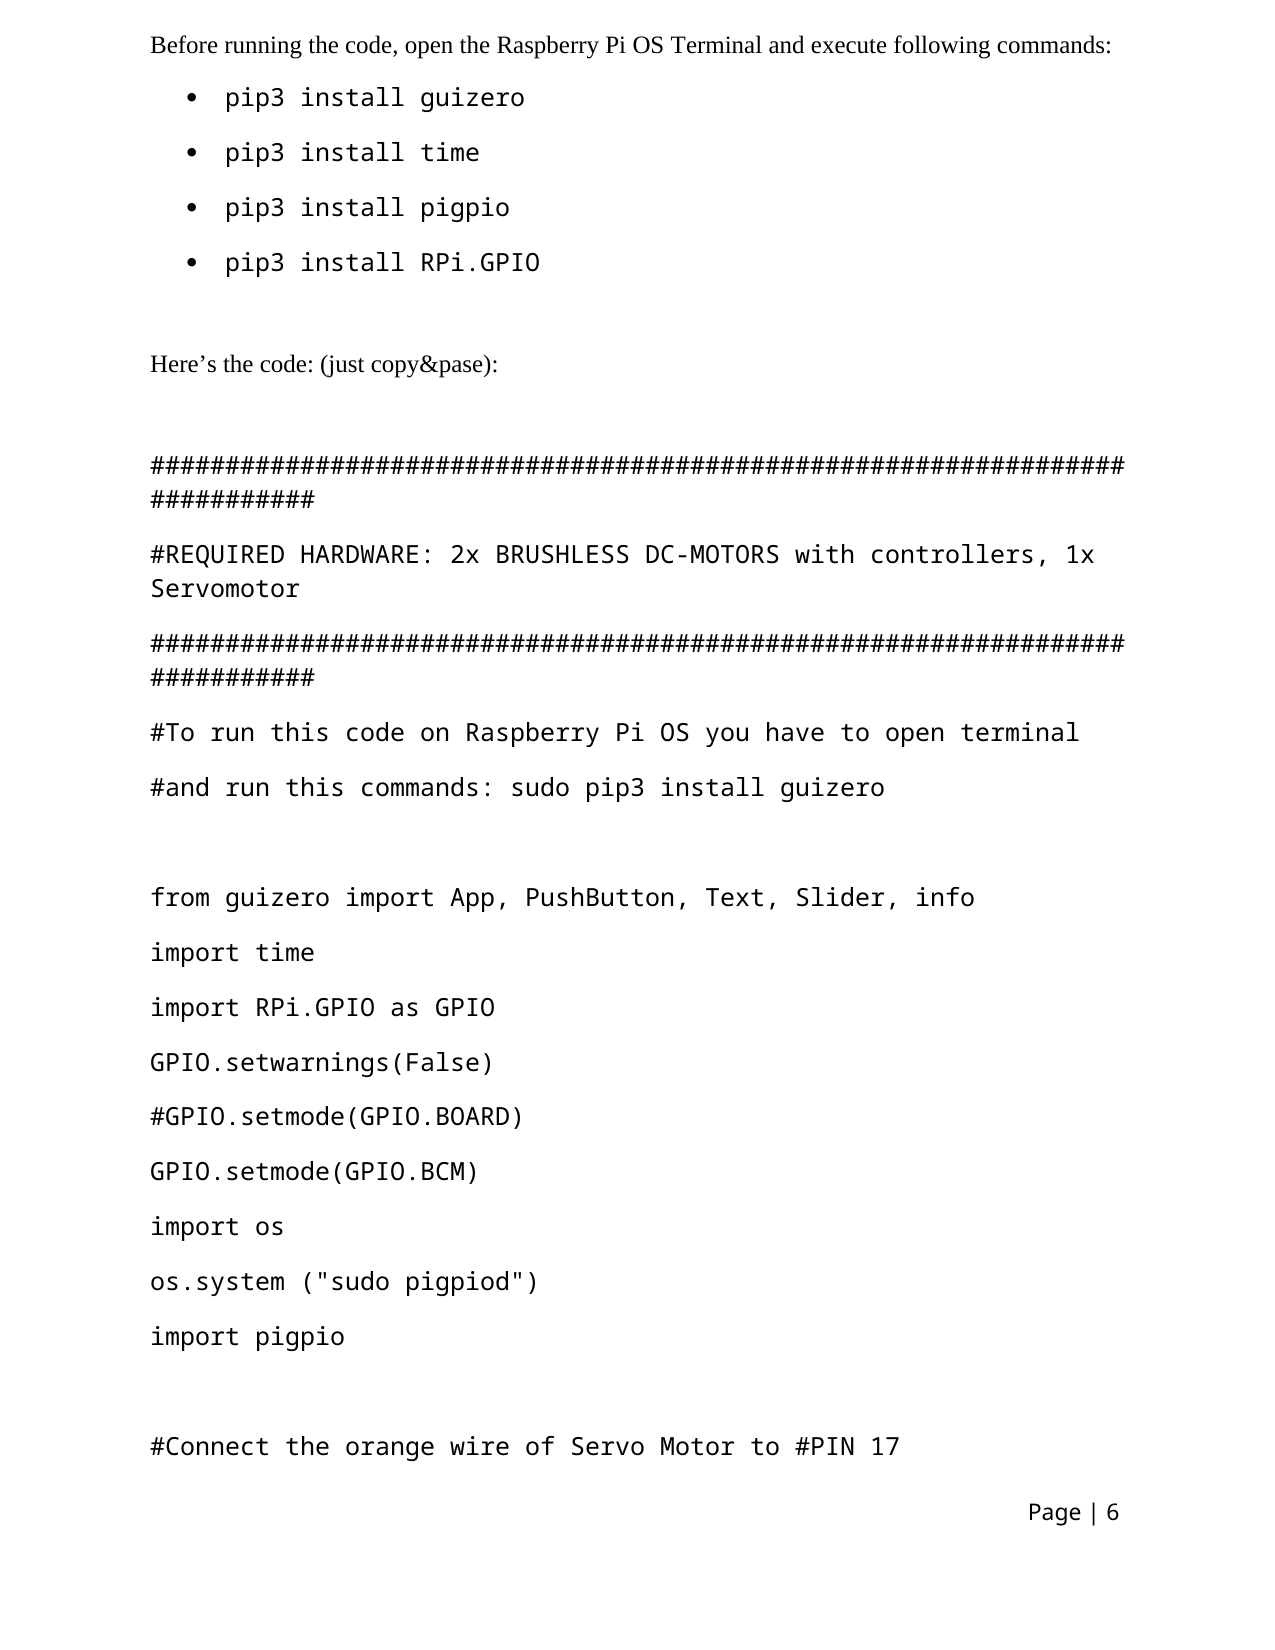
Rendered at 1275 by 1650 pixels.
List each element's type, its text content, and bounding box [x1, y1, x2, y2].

text ############################################################################ [150, 626, 1125, 694]
text GPIO.setwarnings(False) [150, 1044, 1125, 1078]
text Here’s the code: (just copy&pase): [150, 349, 1125, 377]
text from guizero import App, PushButton, Text, Slider, info [150, 879, 1125, 913]
text import RPi.GPIO as GPIO [150, 989, 1125, 1023]
text #REQUIRED HARDWARE: 2x BRUSHLESS DC-MOTORS with controllers, 1x Servomotor [150, 537, 1125, 605]
text import pigpio [150, 1319, 1125, 1353]
list pip3 install guizero [187, 79, 1125, 114]
text import os [150, 1209, 1125, 1243]
text #To run this code on Raspberry Pi OS you have to open terminal [150, 715, 1125, 749]
text GPIO.setmode(GPIO.BCM) [150, 1154, 1125, 1188]
text import time [150, 934, 1125, 968]
text #Connect the orange wire of Servo Motor to #PIN 17 [150, 1428, 1125, 1462]
text #and run this commands: sudo pip3 install guizero [150, 770, 1125, 804]
text os.system ("sudo pigpiod") [150, 1264, 1125, 1298]
text ############################################################################ [150, 448, 1125, 516]
list pip3 install time [187, 134, 1125, 168]
list pip3 install RPi.GPIO [187, 244, 1125, 278]
list pip3 install pigpio [187, 189, 1125, 223]
text #GPIO.setmode(GPIO.BOARD) [150, 1099, 1125, 1133]
text Before running the code, open the Raspberry Pi OS Terminal and execute following commands: [150, 30, 1125, 59]
